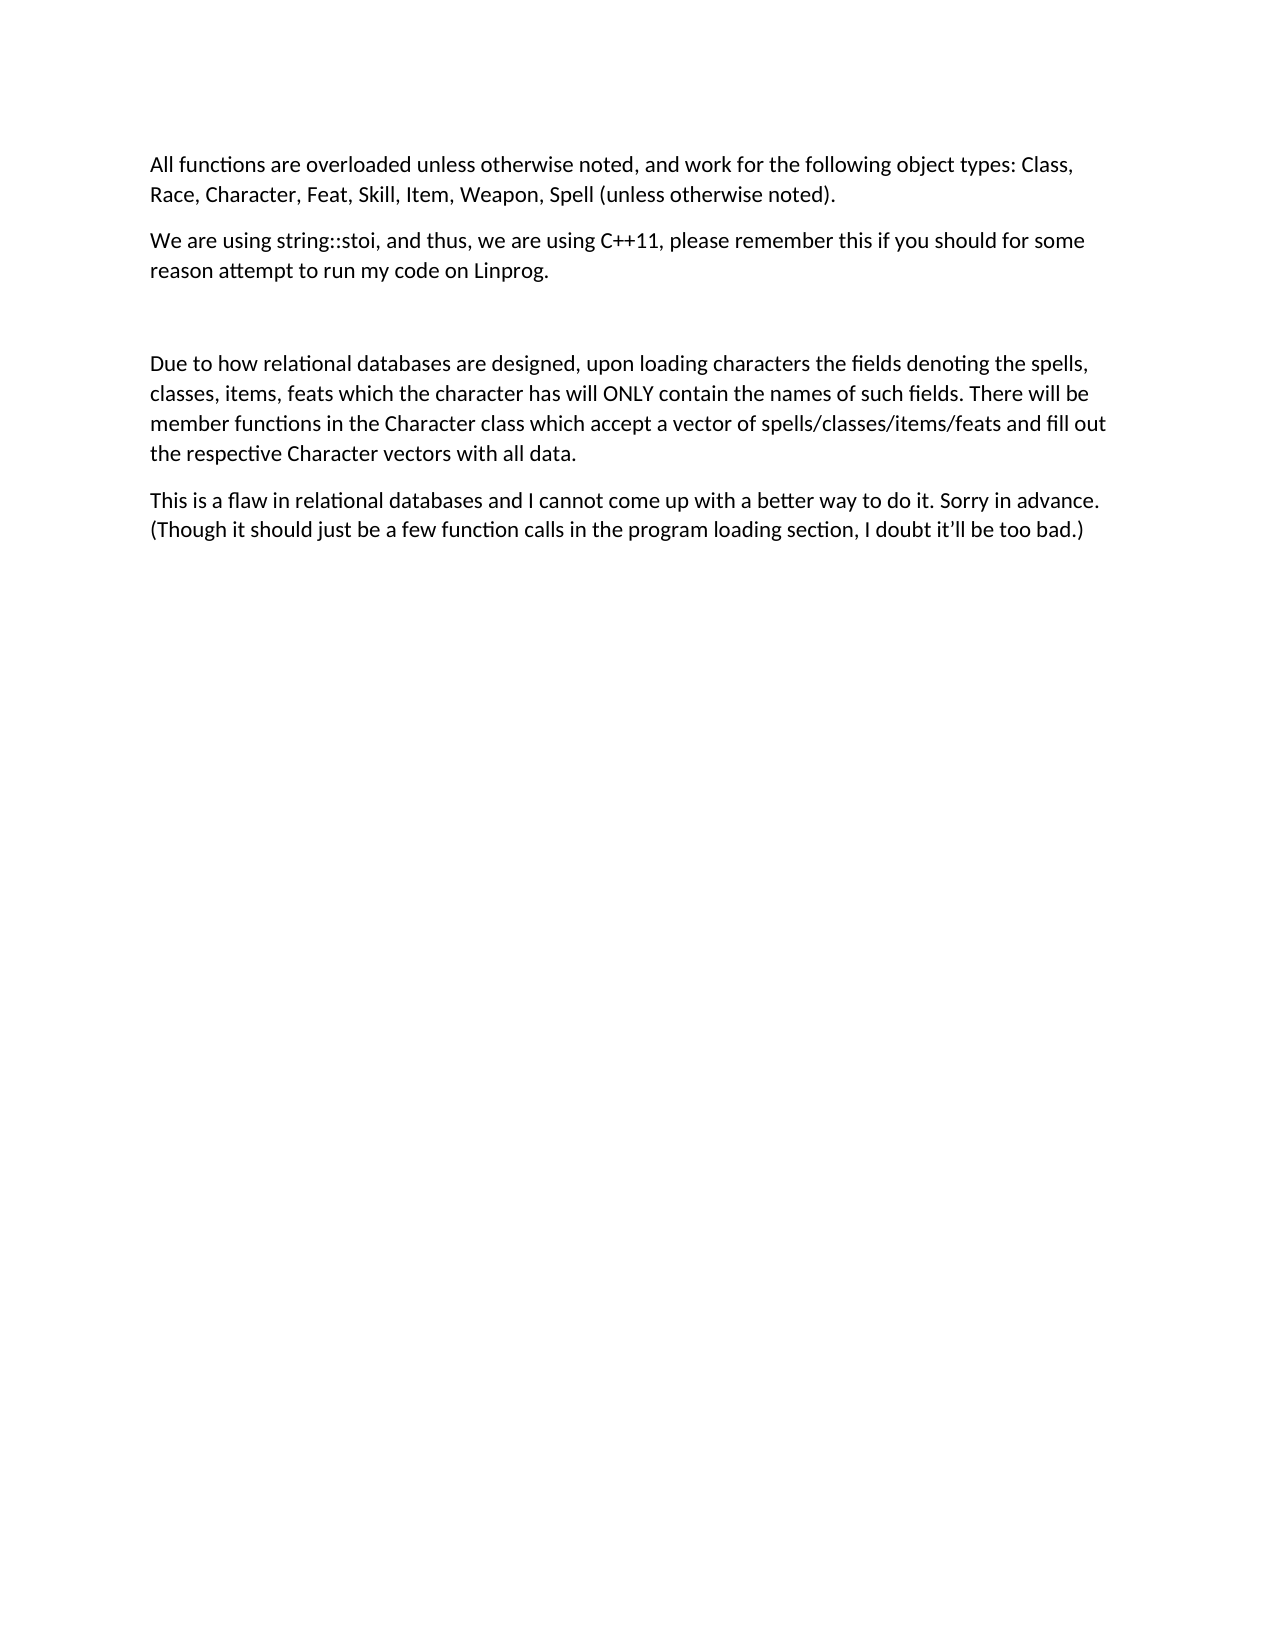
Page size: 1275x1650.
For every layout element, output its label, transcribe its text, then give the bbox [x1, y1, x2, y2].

text We are using string::stoi, and thus, we are using C++11, please remember this if you should for some reason attempt to run my code on Linprog. [150, 226, 1125, 284]
text Due to how relational databases are designed, upon loading characters the fields denoting the spells, classes, items, feats which the character has will ONLY contain the names of such fields. There will be member functions in the Character class which accept a vector of spells/classes/items/feats and fill out the respective Character vectors with all data. [150, 349, 1125, 467]
text This is a flaw in relational databases and I cannot come up with a better way to do it. Sorry in advance. (Though it should just be a few function calls in the program loading section, I doubt it’ll be too bad.) [150, 486, 1125, 544]
text All functions are overloaded unless otherwise noted, and work for the following object types: Class, Race, Character, Feat, Skill, Item, Weapon, Spell (unless otherwise noted). [150, 150, 1125, 208]
